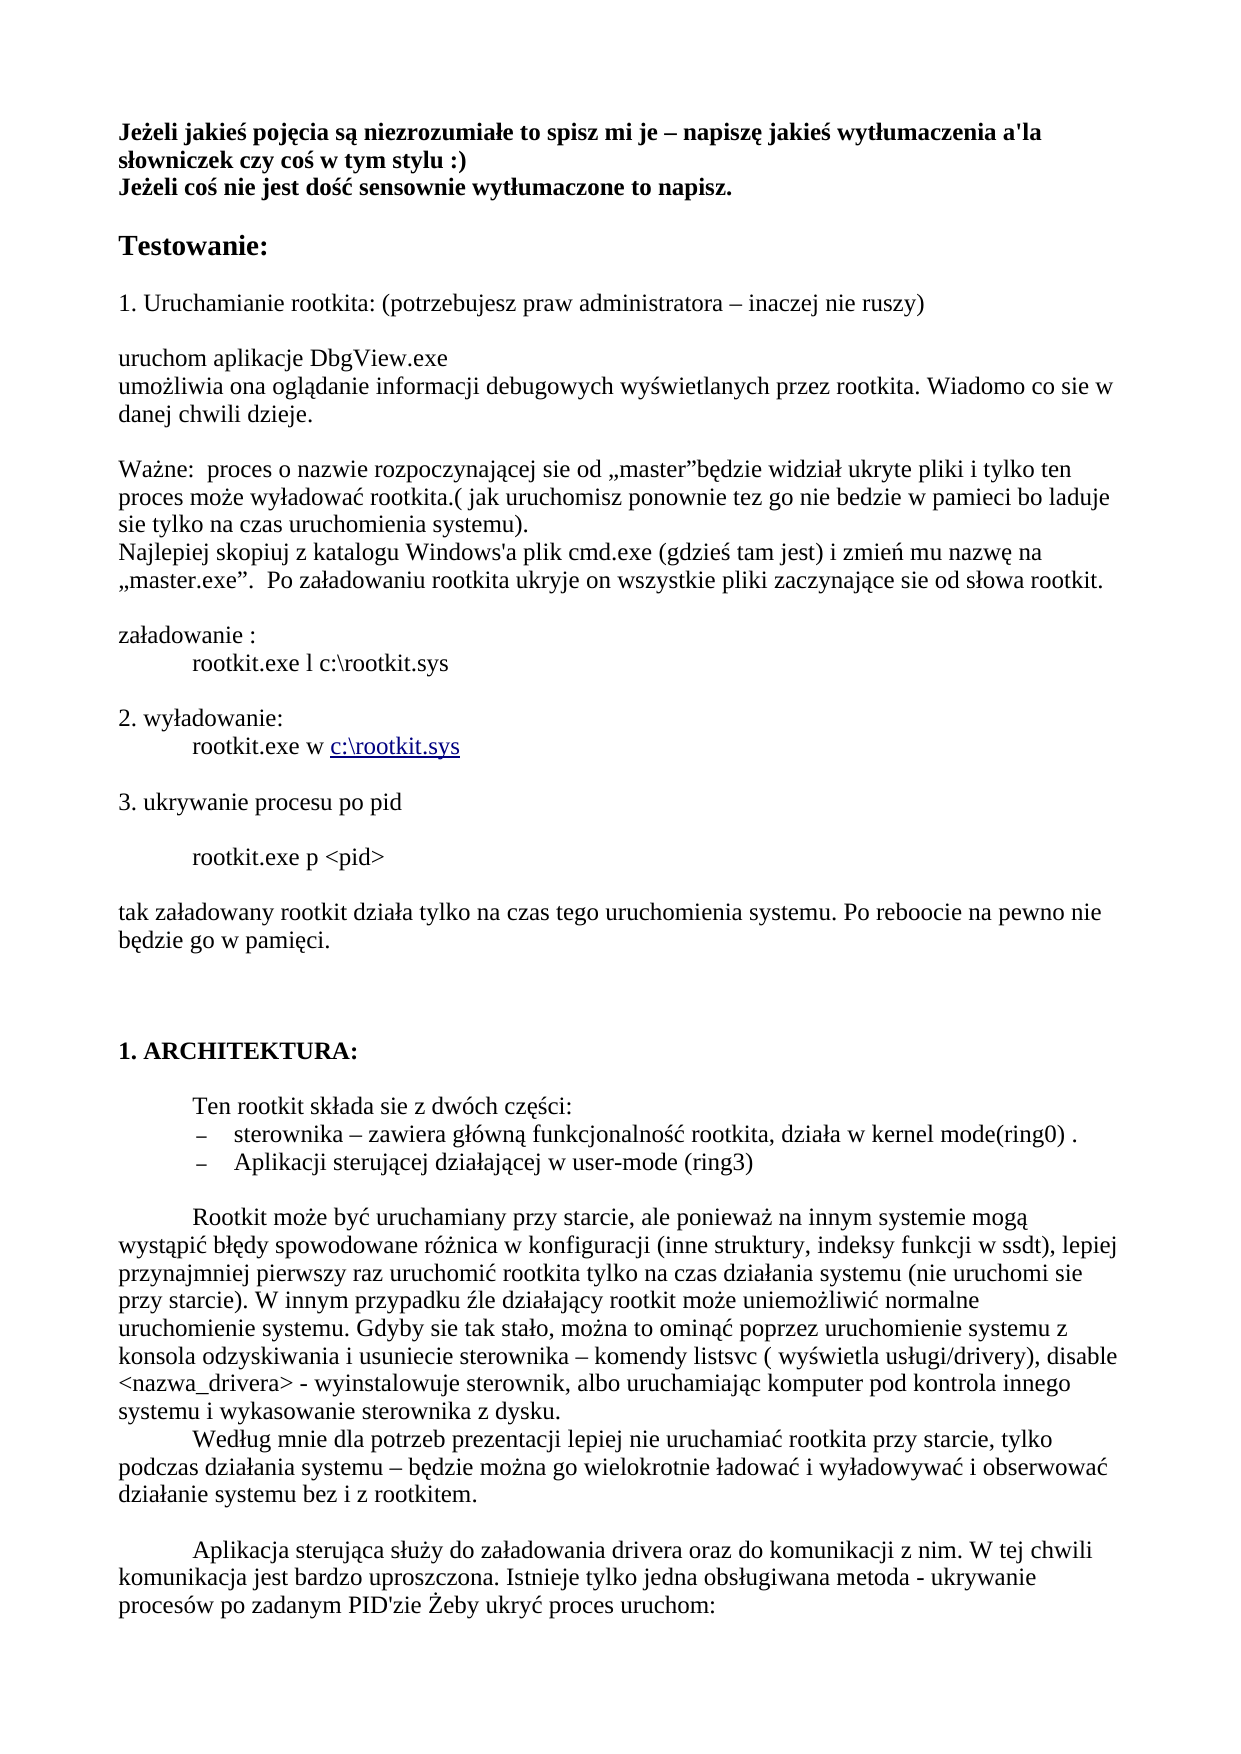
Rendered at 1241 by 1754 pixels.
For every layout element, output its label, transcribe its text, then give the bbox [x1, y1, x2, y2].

text 3. ukrywanie procesu po pid [118, 788, 1122, 815]
text tak załadowany rootkit działa tylko na czas tego uruchomienia systemu. Po reboocie na pewno nie będzie go w pamięci. [118, 898, 1122, 954]
text przynajmniej pierwszy raz uruchomić rootkita tylko na czas działania systemu (nie uruchomi sie przy starcie). W innym przypadku źle działający rootkit może uniemożliwić normalne uruchomienie systemu. Gdyby sie tak stało, można to ominąć poprzez uruchomienie systemu z konsola odzyskiwania i usuniecie sterownika – komendy listsvc ( wyświetla usługi/drivery), disable <nazwa_drivera> - wyinstalowuje sterownik, albo uruchamiając komputer pod kontrola innego systemu i wykasowanie sterownika z dysku. [118, 1259, 1122, 1425]
text 2. wyładowanie: [118, 704, 1122, 732]
text Najlepiej skopiuj z katalogu Windows'a plik cmd.exe (gdzieś tam jest) i zmień mu nazwę na „master.exe”. Po załadowaniu rootkita ukryje on wszystkie pliki zaczynające sie od słowa rootkit. [118, 538, 1122, 594]
text Według mnie dla potrzeb prezentacji lepiej nie uruchamiać rootkita przy starcie, tylko podczas działania systemu – będzie można go wielokrotnie ładować i wyładowywać i obserwować działanie systemu bez i z rootkitem. [118, 1425, 1122, 1508]
list Aplikacji sterującej działającej w user-mode (ring3) [196, 1148, 1122, 1176]
text Jeżeli coś nie jest dość sensownie wytłumaczone to napisz. [118, 173, 1122, 201]
text Testowanie: [118, 229, 1122, 261]
text umożliwia ona oglądanie informacji debugowych wyświetlanych przez rootkita. Wiadomo co sie w danej chwili dzieje. [118, 372, 1122, 427]
text Jeżeli jakieś pojęcia są niezrozumiałe to spisz mi je – napiszę jakieś wytłumaczenia a'la słowniczek czy coś w tym stylu :) [118, 118, 1122, 173]
text Ten rootkit składa sie z dwóch części: [118, 1092, 1122, 1120]
list sterownika – zawiera główną funkcjonalność rootkita, działa w kernel mode(ring0) . [196, 1120, 1122, 1148]
text Aplikacja sterująca służy do załadowania drivera oraz do komunikacji z nim. W tej chwili komunikacja jest bardzo uproszczona. Istnieje tylko jedna obsługiwana metoda - ukrywanie procesów po zadanym PID'zie Żeby ukryć proces uruchom: [118, 1536, 1122, 1619]
text rootkit.exe l c:\rootkit.sys [118, 649, 1122, 677]
text załadowanie : [118, 621, 1122, 649]
text rootkit.exe p <pid> [118, 843, 1122, 871]
text 1. ARCHITEKTURA: [118, 1037, 1122, 1065]
text 1. Uruchamianie rootkita: (potrzebujesz praw administratora – inaczej nie ruszy) [118, 289, 1122, 317]
text rootkit.exe w c:\rootkit.sys [118, 732, 1122, 760]
text uruchom aplikacje DbgView.exe [118, 344, 1122, 372]
text Ważne: proces o nazwie rozpoczynającej sie od „master”będzie widział ukryte pliki i tylko ten proces może wyładować rootkita.( jak uruchomisz ponownie tez go nie bedzie w pamieci bo laduje sie tylko na czas uruchomienia systemu). [118, 455, 1122, 538]
text Rootkit może być uruchamiany przy starcie, ale ponieważ na innym systemie mogą wystąpić błędy spowodowane różnica w konfiguracji (inne struktury, indeksy funkcji w ssdt), lepiej [118, 1203, 1122, 1259]
